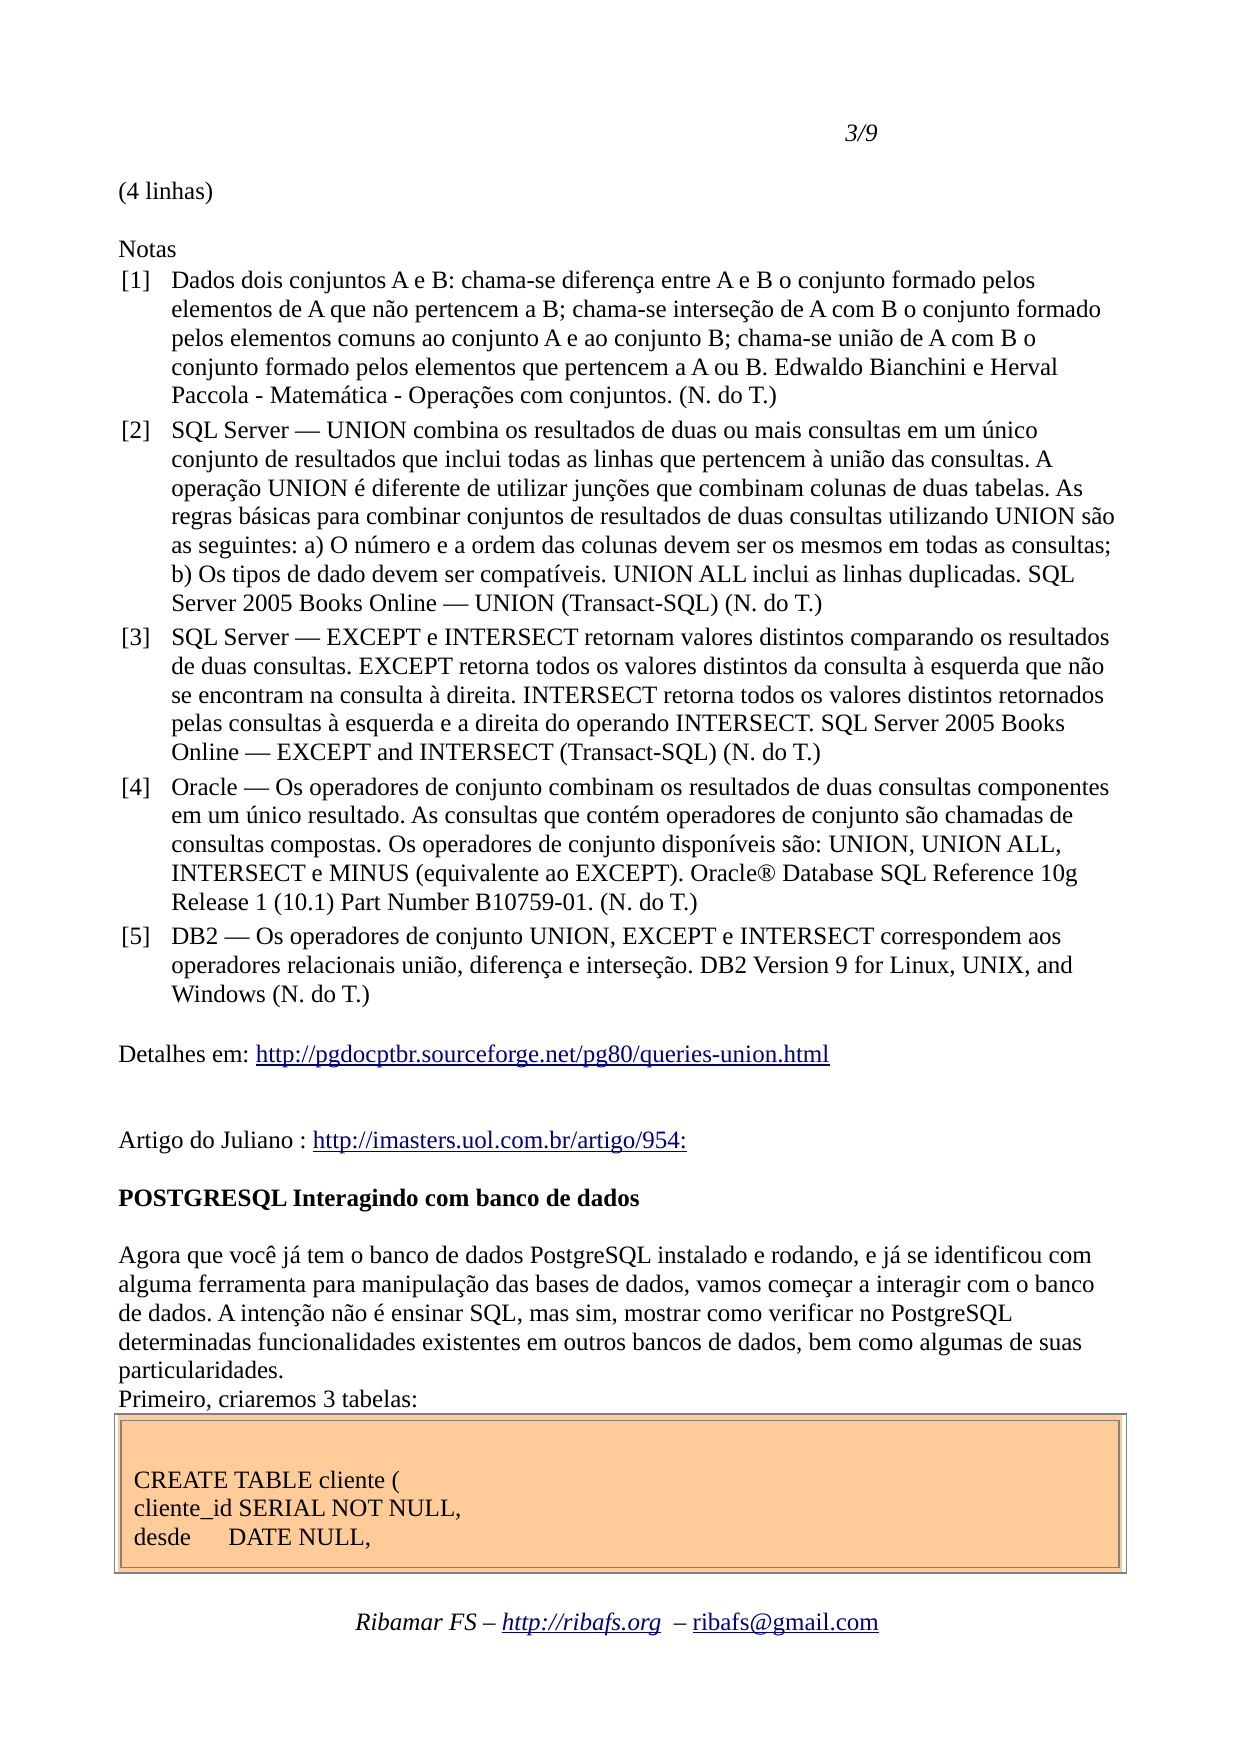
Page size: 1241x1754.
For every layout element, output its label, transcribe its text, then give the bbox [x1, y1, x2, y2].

text Agora que você já tem o banco de dados PostgreSQL instalado e rodando, e já se identificou com alguma ferramenta para manipulação das bases de dados, vamos começar a interagir com o banco de dados. A intenção não é ensinar SQL, mas sim, mostrar como verificar no PostgreSQL determinadas funcionalidades existentes em outros bancos de dados, bem como algumas de suas particularidades. [118, 1241, 1122, 1384]
text Notas [118, 234, 1122, 263]
table_cell [2] [118, 412, 168, 619]
table_cell SQL Server — UNION combina os resultados de duas ou mais consultas em um único conjunto de resultados que inclui todas as linhas que pertencem à união das consultas. A operação UNION é diferente de utilizar junções que combinam colunas de duas tabelas. As regras básicas para combinar conjuntos de resultados de duas consultas utilizando UNION são as seguintes: a) O número e a ordem das colunas devem ser os mesmos em todas as consultas; b) Os tipos de dado devem ser compatíveis. UNION ALL inclui as linhas duplicadas. SQL Server 2005 Books Online — UNION (Transact-SQL) (N. do T.) [168, 412, 1122, 619]
table_header CREATE TABLE cliente ( cliente_id SERIAL NOT NULL, desde DATE NULL, [118, 1415, 1122, 1567]
table_cell [4] [118, 769, 168, 918]
table_cell SQL Server — EXCEPT e INTERSECT retornam valores distintos comparando os resultados de duas consultas. EXCEPT retorna todos os valores distintos da consulta à esquerda que não se encontram na consulta à direita. INTERSECT retorna todos os valores distintos retornados pelas consultas à esquerda e a direita do operando INTERSECT. SQL Server 2005 Books Online — EXCEPT and INTERSECT (Transact-SQL) (N. do T.) [168, 619, 1122, 769]
text POSTGRESQL Interagindo com banco de dados [118, 1183, 1122, 1212]
table_header Dados dois conjuntos A e B: chama-se diferença entre A e B o conjunto formado pelos elementos de A que não pertencem a B; chama-se interseção de A com B o conjunto formado pelos elementos comuns ao conjunto A e ao conjunto B; chama-se união de A com B o conjunto formado pelos elementos que pertencem a A ou B. Edwaldo Bianchini e Herval Paccola - Matemática - Operações com conjuntos. (N. do T.) [168, 263, 1122, 412]
text Primeiro, criaremos 3 tabelas: [118, 1384, 1122, 1413]
table_cell Oracle — Os operadores de conjunto combinam os resultados de duas consultas componentes em um único resultado. As consultas que contém operadores de conjunto são chamadas de consultas compostas. Os operadores de conjunto disponíveis são: UNION, UNION ALL, INTERSECT e MINUS (equivalente ao EXCEPT). Oracle® Database SQL Reference 10g Release 1 (10.1) Part Number B10759-01. (N. do T.) [168, 769, 1122, 918]
table_cell [5] [118, 919, 168, 1011]
text (4 linhas) [118, 176, 1122, 205]
text Detalhes em: http://pgdocptbr.sourceforge.net/pg80/queries-union.html [118, 1039, 1122, 1068]
table_cell DB2 — Os operadores de conjunto UNION, EXCEPT e INTERSECT correspondem aos operadores relacionais união, diferença e interseção. DB2 Version 9 for Linux, UNIX, and Windows (N. do T.) [168, 919, 1122, 1011]
text Artigo do Juliano : http://imasters.uol.com.br/artigo/954: [118, 1126, 1122, 1154]
table_cell [3] [118, 619, 168, 769]
table_header [1] [118, 263, 168, 412]
